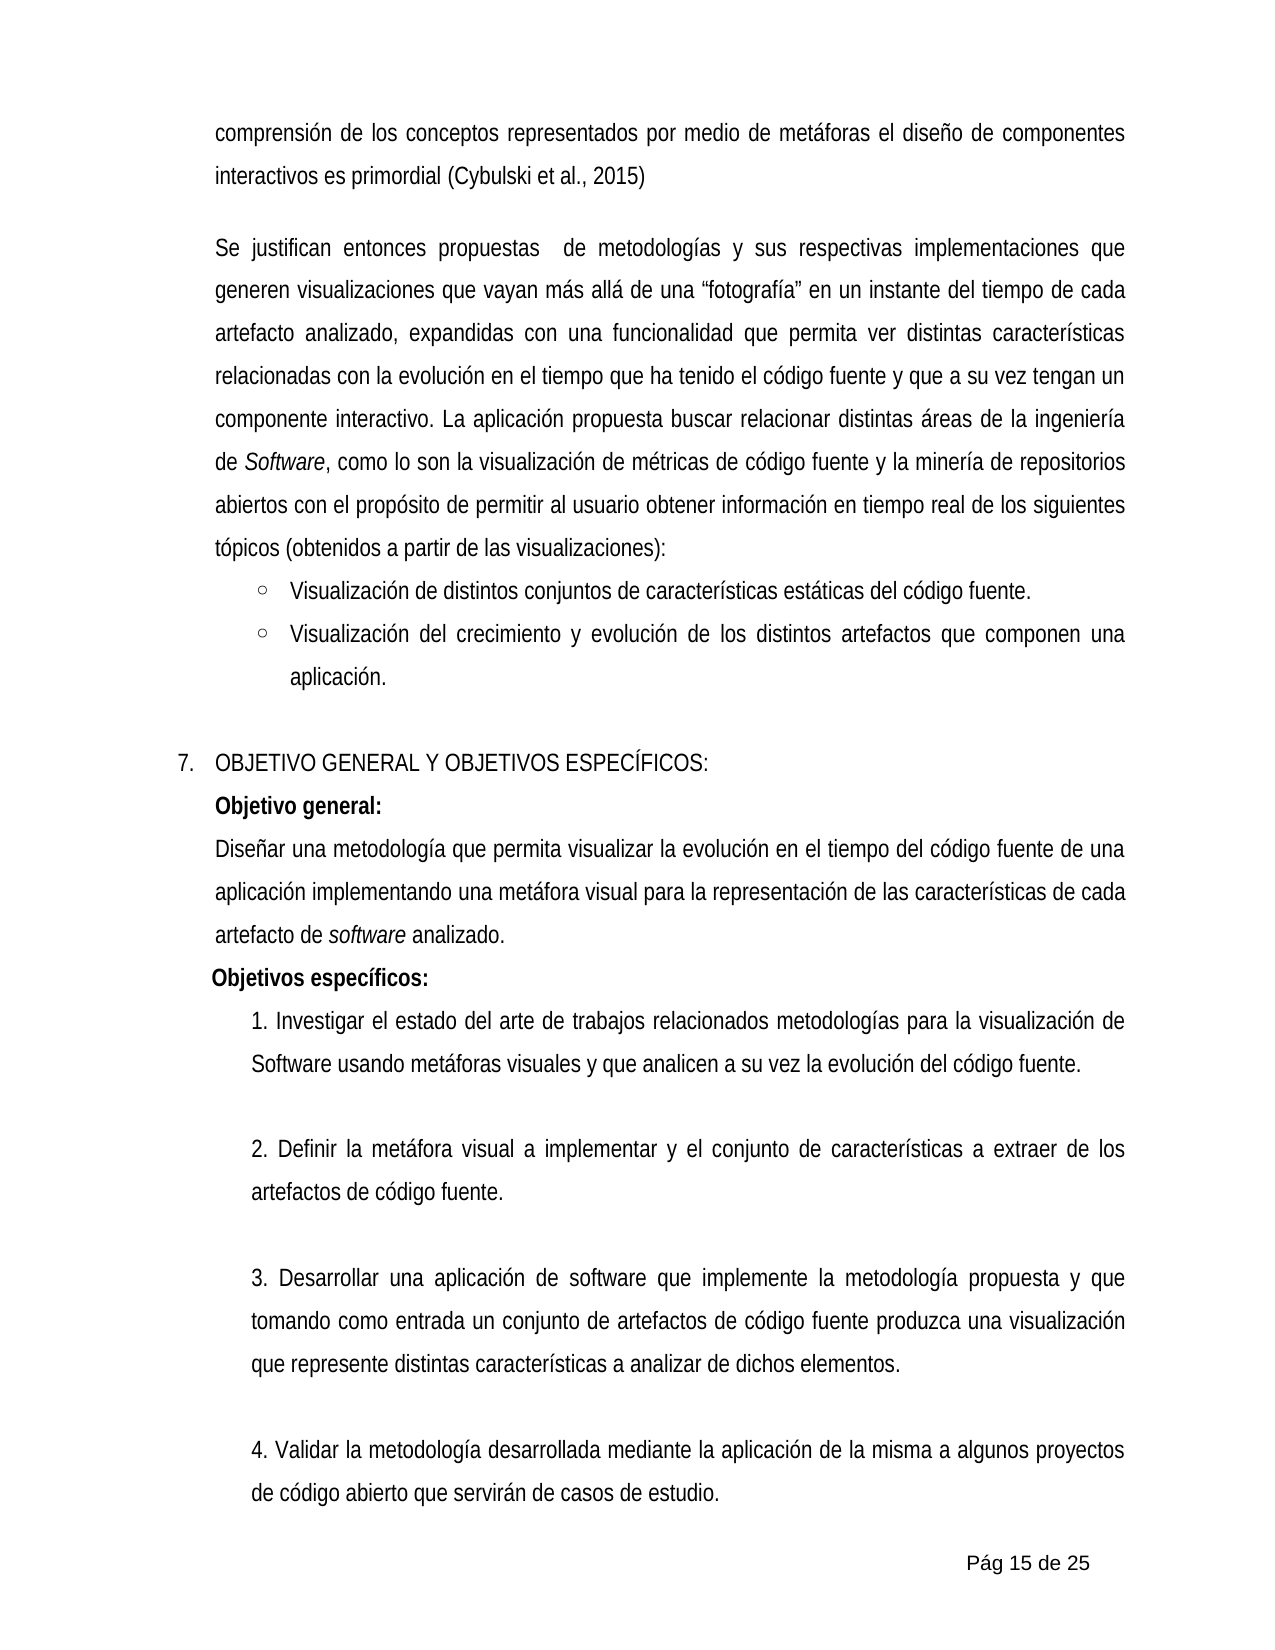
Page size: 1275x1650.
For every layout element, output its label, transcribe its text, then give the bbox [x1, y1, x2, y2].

list Visualización del crecimiento y evolución de los distintos artefactos que componen una aplicación. [252, 619, 1127, 691]
text 2. Definir la metáfora visual a implementar y el conjunto de características a extraer de los artefactos de código fuente. [251, 1134, 1127, 1206]
text 4. Validar la metodología desarrollada mediante la aplicación de la misma a algunos proyectos de código abierto que servirán de casos de estudio. [251, 1435, 1127, 1506]
text Objetivos específicos: [177, 963, 1127, 991]
text Objetivo general: [215, 791, 1127, 820]
text Se justifican entonces propuestas de metodologías y sus respectivas implementaciones que generen visualizaciones que vayan más allá de una “fotografía” en un instante del tiempo de cada artefacto analizado, expandidas con una funcionalidad que permita ver distintas características relacionadas con la evolución en el tiempo que ha tenido el código fuente y que a su vez tengan un componente interactivo. La aplicación propuesta buscar relacionar distintas áreas de la ingeniería de Software, como lo son la visualización de métricas de código fuente y la minería de repositorios abiertos con el propósito de permitir al usuario obtener información en tiempo real de los siguientes tópicos (obtenidos a partir de las visualizaciones): [215, 233, 1127, 562]
list comprensión de los conceptos representados por medio de metáforas el diseño de componentes interactivos es primordial (Cybulski et al., 2015) [177, 118, 1127, 190]
text Diseñar una metodología que permita visualizar la evolución en el tiempo del código fuente de una aplicación implementando una metáfora visual para la representación de las características de cada artefacto de software analizado. [215, 834, 1127, 948]
text 3. Desarrollar una aplicación de software que implemente la metodología propuesta y que tomando como entrada un conjunto de artefactos de código fuente produzca una visualización que represente distintas características a analizar de dichos elementos. [251, 1263, 1127, 1378]
list OBJETIVO GENERAL Y OBJETIVOS ESPECÍFICOS: [177, 748, 1127, 777]
list Visualización de distintos conjuntos de características estáticas del código fuente. [252, 576, 1127, 605]
text 1. Investigar el estado del arte de trabajos relacionados metodologías para la visualización de Software usando metáforas visuales y que analicen a su vez la evolución del código fuente. [251, 1006, 1127, 1077]
